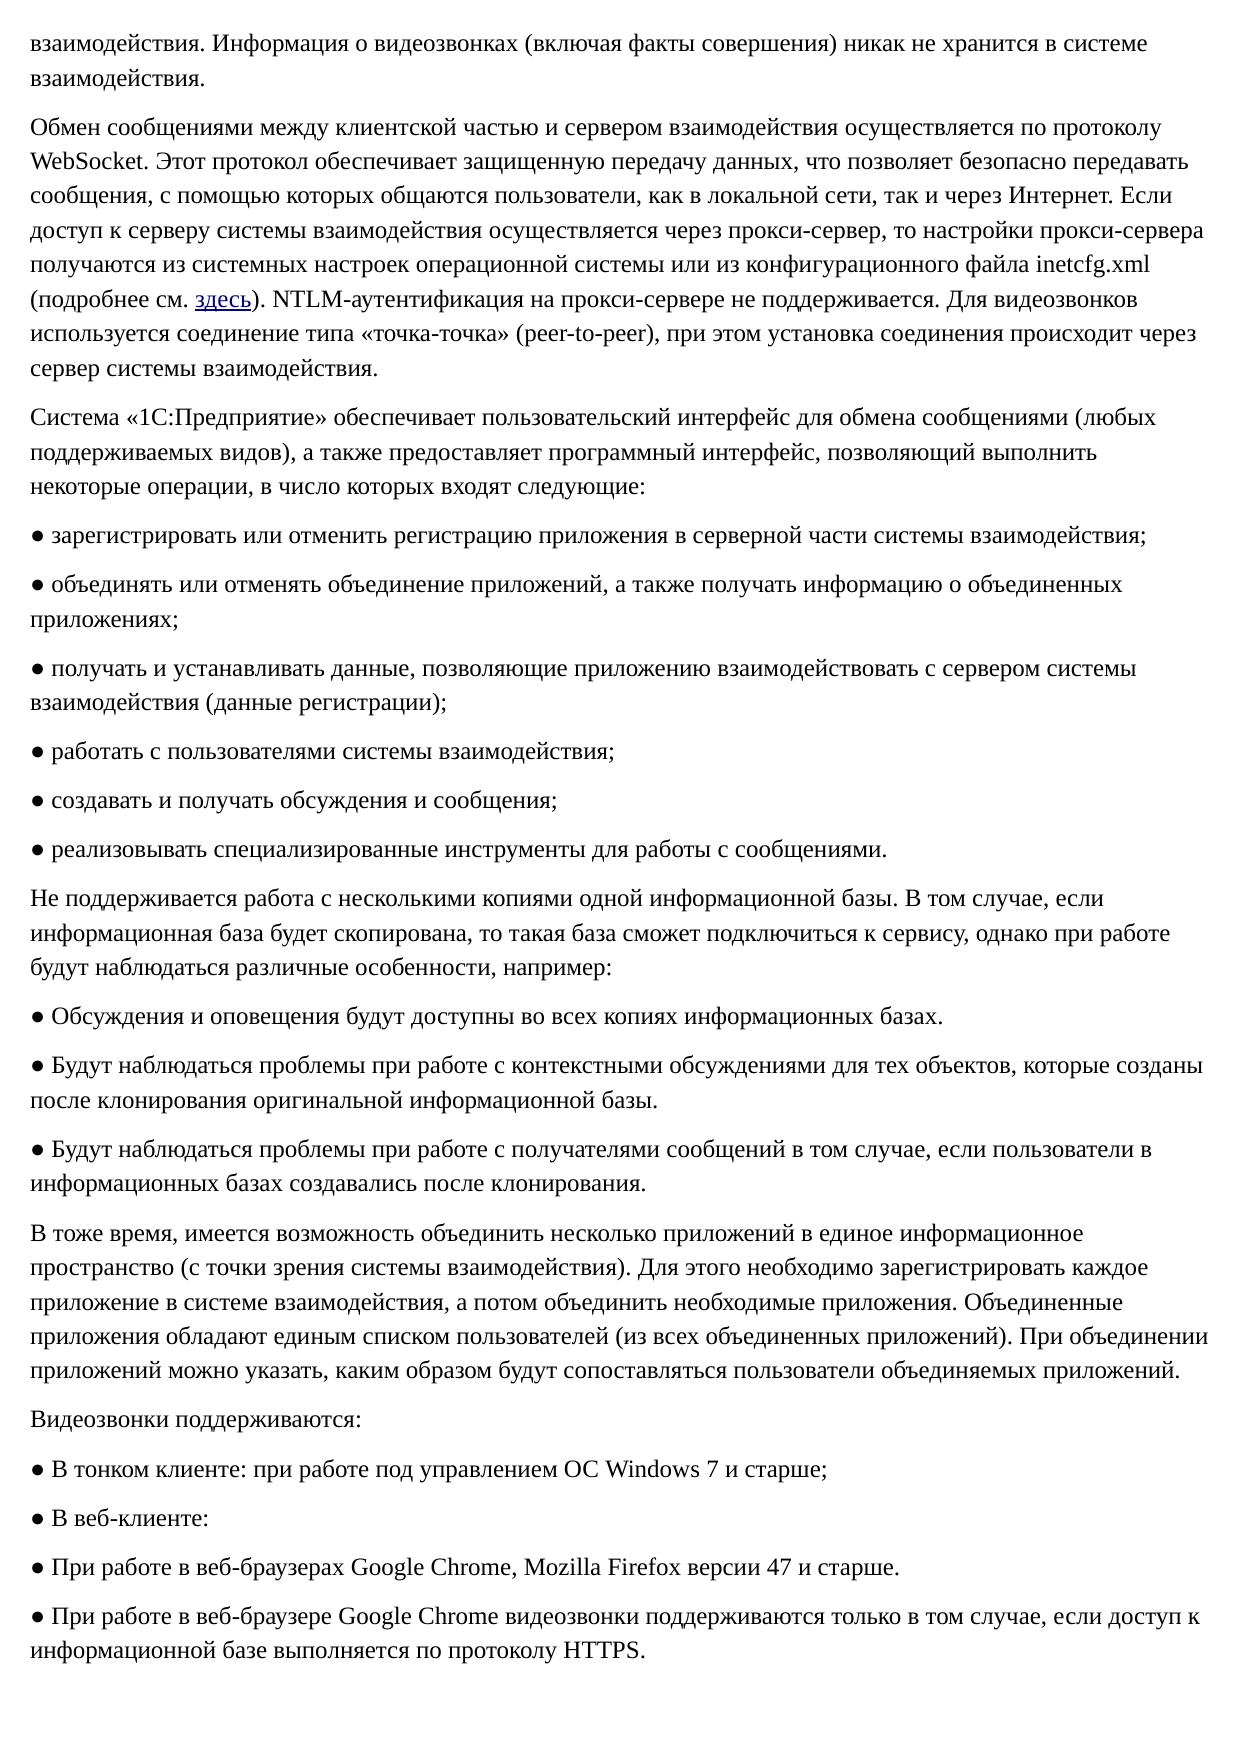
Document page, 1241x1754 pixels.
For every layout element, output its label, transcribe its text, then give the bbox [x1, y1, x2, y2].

text ● реализовывать специализированные инструменты для работы с сообщениями. [30, 834, 1211, 863]
text ● Обсуждения и оповещения будут доступны во всех копиях информационных базах. [30, 1001, 1211, 1030]
text В тоже время, имеется возможность объединить несколько приложений в единое информационное пространство (с точки зрения системы взаимодействия). Для этого необходимо зарегистрировать каждое приложение в системе взаимодействия, а потом объединить необходимые приложения. Объединенные приложения обладают единым списком пользователей (из всех объединенных приложений). При объединении приложений можно указать, каким образом будут сопоставляться пользователи объединяемых приложений. [30, 1218, 1211, 1384]
text ● При работе в веб-браузере Google Chrome видеозвонки поддерживаются только в том случае, если доступ к информационной базе выполняется по протоколу HTTPS. [30, 1601, 1211, 1664]
text взаимодействия. Информация о видеозвонках (включая факты совершения) никак не хранится в системе взаимодействия. [30, 28, 1211, 91]
text ● В веб-клиенте: [30, 1503, 1211, 1531]
text Система «1С:Предприятие» обеспечивает пользовательский интерфейс для обмена сообщениями (любых поддерживаемых видов), а также предоставляет программный интерфейс, позволяющий выполнить некоторые операции, в число которых входят следующие: [30, 402, 1211, 500]
text ● При работе в веб-браузерах Google Chrome, Mozilla Firefox версии 47 и старше. [30, 1552, 1211, 1581]
text ● В тонком клиенте: при работе под управлением ОС Windows 7 и старше; [30, 1454, 1211, 1482]
text ● Будут наблюдаться проблемы при работе с получателями сообщений в том случае, если пользователи в информационных базах создавались после клонирования. [30, 1134, 1211, 1197]
text ● получать и устанавливать данные, позволяющие приложению взаимодействовать с сервером системы взаимодействия (данные регистрации); [30, 653, 1211, 716]
text ● зарегистрировать или отменить регистрацию приложения в серверной части системы взаимодействия; [30, 520, 1211, 549]
text Видеозвонки поддерживаются: [30, 1404, 1211, 1433]
text ● работать с пользователями системы взаимодействия; [30, 736, 1211, 765]
text Обмен сообщениями между клиентской частью и сервером взаимодействия осуществляется по протоколу WebSocket. Этот протокол обеспечивает защищенную передачу данных, что позволяет безопасно передавать сообщения, с помощью которых общаются пользователи, как в локальной сети, так и через Интернет. Если доступ к серверу системы взаимодействия осуществляется через прокси-сервер, то настройки прокси-сервера получаются из системных настроек операционной системы или из конфигурационного файла inetcfg.xml (подробнее см. здесь). NTLM-аутентификация на прокси-сервере не поддерживается. Для видеозвонков используется соединение типа «точка-точка» (peer-to-peer), при этом установка соединения происходит через сервер системы взаимодействия. [30, 112, 1211, 382]
text Не поддерживается работа с несколькими копиями одной информационной базы. В том случае, если информационная база будет скопирована, то такая база сможет подключиться к сервису, однако при работе будут наблюдаться различные особенности, например: [30, 883, 1211, 981]
text ● объединять или отменять объединение приложений, а также получать информацию о объединенных приложениях; [30, 569, 1211, 632]
text ● Будут наблюдаться проблемы при работе с контекстными обсуждениями для тех объектов, которые созданы после клонирования оригинальной информационной базы. [30, 1051, 1211, 1114]
text ● создавать и получать обсуждения и сообщения; [30, 785, 1211, 814]
